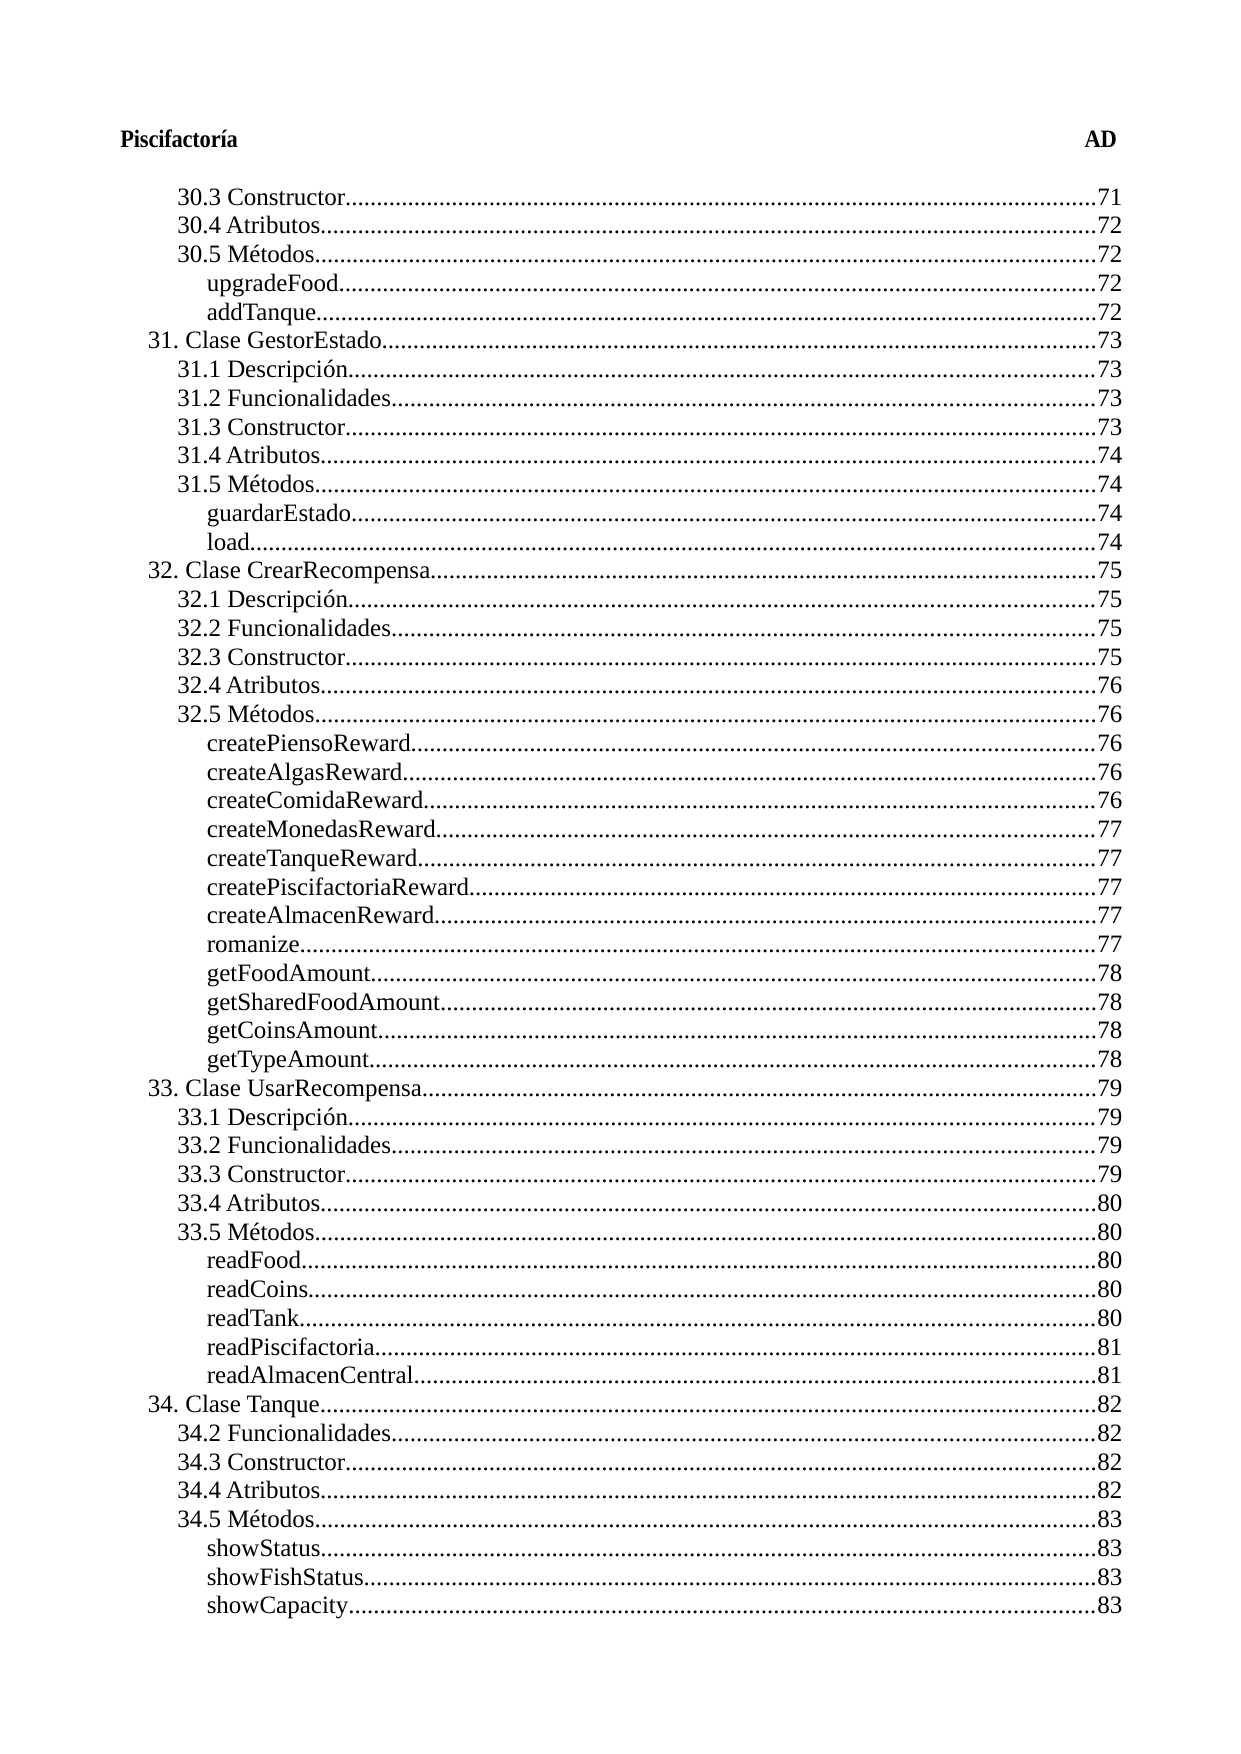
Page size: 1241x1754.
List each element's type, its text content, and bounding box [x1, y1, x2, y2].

text readPiscifactoria 81 [207, 1332, 1122, 1361]
text 30.5 Métodos 72 [177, 239, 1122, 268]
text showStatus 83 [207, 1533, 1122, 1562]
text 34.5 Métodos 83 [177, 1504, 1122, 1533]
text 31.2 Funcionalidades 73 [177, 383, 1122, 412]
text getFoodAmount 78 [207, 958, 1122, 987]
text 33.3 Constructor 79 [177, 1159, 1122, 1188]
text readCoins 80 [207, 1274, 1122, 1303]
text 30.3 Constructor 71 [177, 182, 1122, 211]
text showCapacity 83 [207, 1591, 1122, 1619]
text romanize 77 [207, 929, 1122, 958]
text showFishStatus 83 [207, 1562, 1122, 1591]
text 33.2 Funcionalidades 79 [177, 1131, 1122, 1159]
text getCoinsAmount 78 [207, 1016, 1122, 1044]
text 33.5 Métodos 80 [177, 1217, 1122, 1246]
text 31.5 Métodos 74 [177, 469, 1122, 498]
text guardarEstado 74 [207, 498, 1122, 527]
text 32.1 Descripción 75 [177, 584, 1122, 613]
text 34.4 Atributos 82 [177, 1476, 1122, 1504]
text upgradeFood 72 [207, 268, 1122, 297]
text 32.3 Constructor 75 [177, 642, 1122, 671]
text 31.3 Constructor 73 [177, 412, 1122, 441]
text 34.2 Funcionalidades 82 [177, 1418, 1122, 1447]
text 34. Clase Tanque 82 [148, 1389, 1122, 1418]
text 32.2 Funcionalidades 75 [177, 613, 1122, 642]
text 32.4 Atributos 76 [177, 671, 1122, 699]
text addTanque 72 [207, 297, 1122, 326]
text 33.1 Descripción 79 [177, 1102, 1122, 1131]
text createTanqueReward 77 [207, 843, 1122, 872]
text 30.4 Atributos 72 [177, 211, 1122, 239]
text readFood 80 [207, 1246, 1122, 1274]
text createComidaReward 76 [207, 786, 1122, 814]
text 31.1 Descripción 73 [177, 354, 1122, 383]
text 32. Clase CrearRecompensa 75 [148, 556, 1122, 584]
text 33. Clase UsarRecompensa 79 [148, 1073, 1122, 1102]
text createPiensoReward 76 [207, 728, 1122, 757]
text 33.4 Atributos 80 [177, 1188, 1122, 1217]
text load 74 [207, 527, 1122, 556]
text 31. Clase GestorEstado 73 [148, 326, 1122, 354]
text getSharedFoodAmount 78 [207, 987, 1122, 1016]
text createPiscifactoriaReward 77 [207, 872, 1122, 901]
text readAlmacenCentral 81 [207, 1361, 1122, 1389]
text createAlmacenReward 77 [207, 901, 1122, 929]
text createMonedasReward 77 [207, 814, 1122, 843]
text createAlgasReward 76 [207, 757, 1122, 786]
text getTypeAmount 78 [207, 1044, 1122, 1073]
text 31.4 Atributos 74 [177, 441, 1122, 469]
text 32.5 Métodos 76 [177, 699, 1122, 728]
text readTank 80 [207, 1303, 1122, 1332]
text 34.3 Constructor 82 [177, 1447, 1122, 1476]
